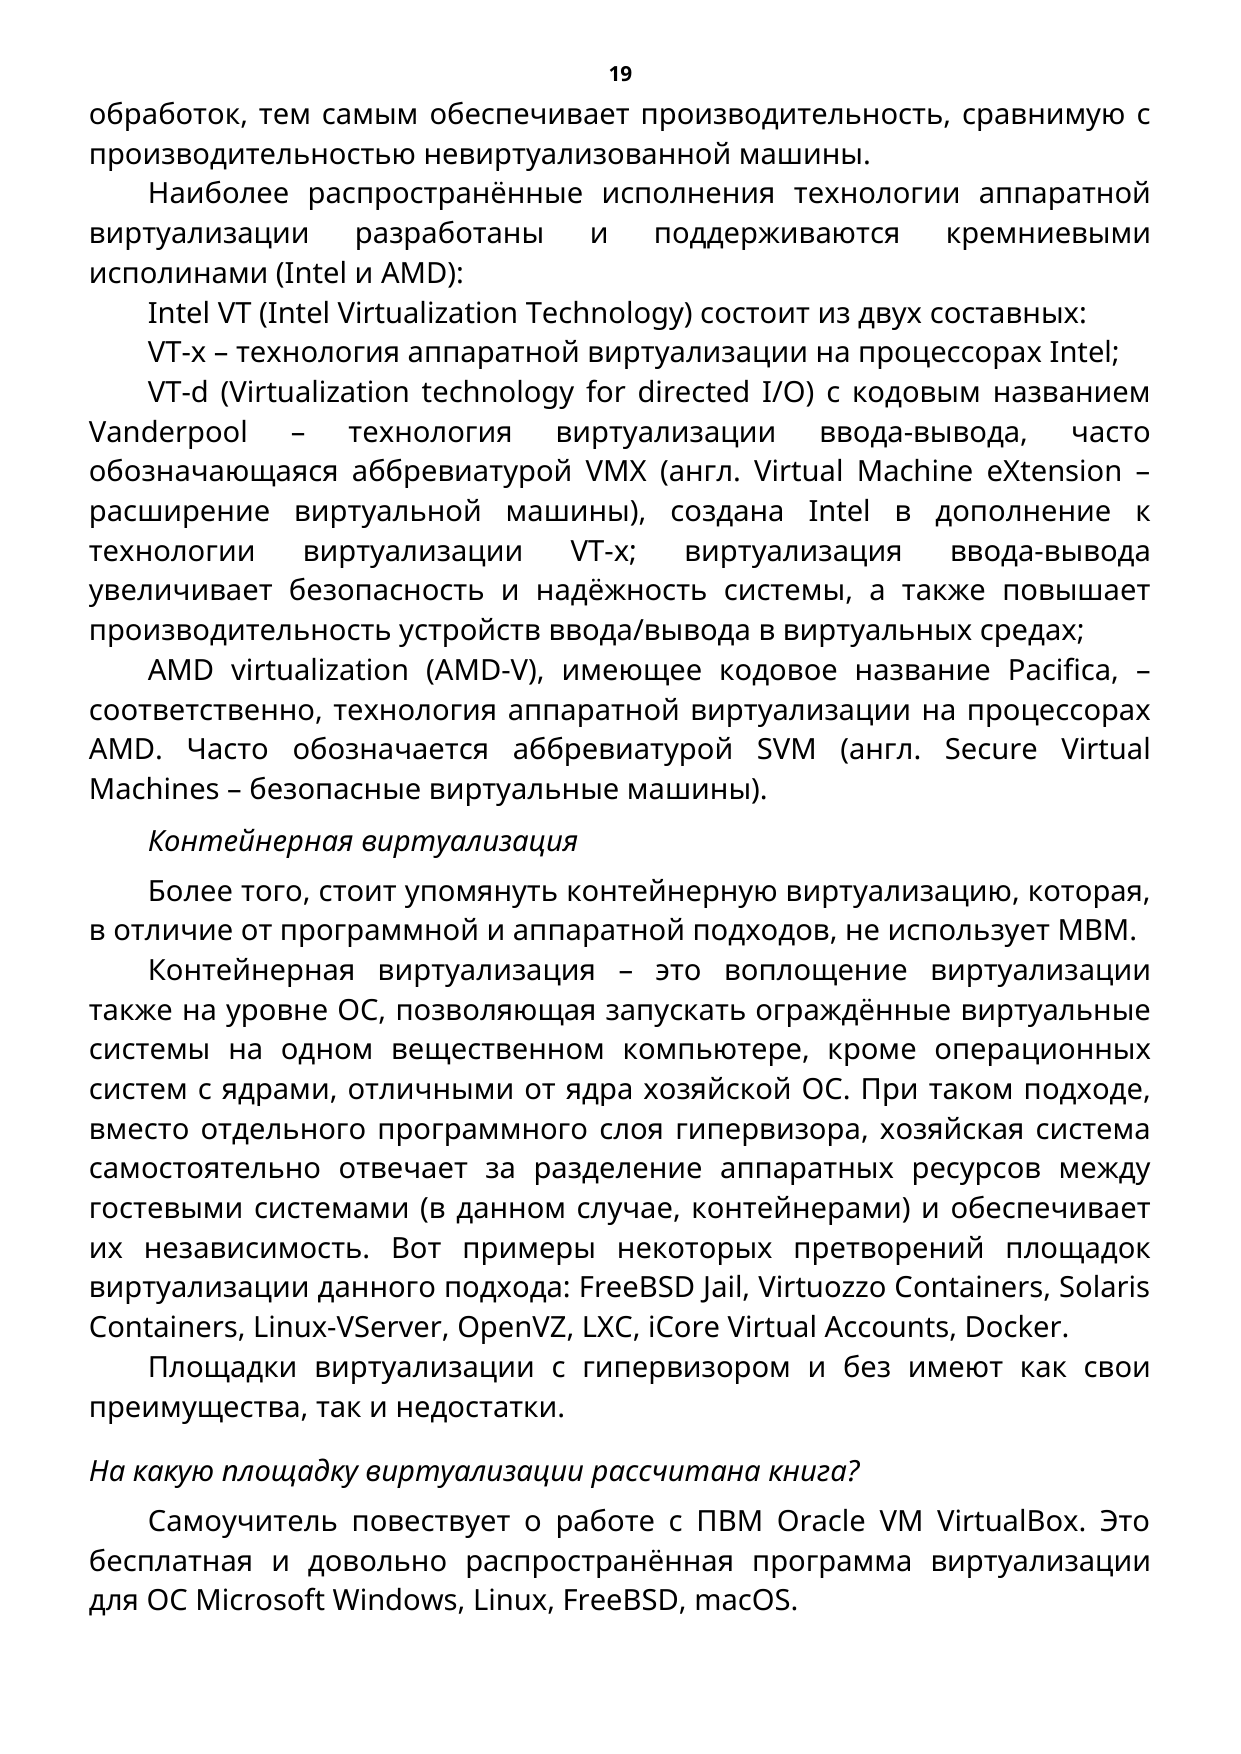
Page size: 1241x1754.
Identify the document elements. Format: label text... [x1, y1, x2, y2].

text Наиболее распространённые исполнения технологии аппаратной виртуализации разработаны и поддерживаются кремниевыми исполинами (Intel и AMD): [89, 173, 1152, 292]
text Площадки виртуализации с гипервизором и без имеют как свои преимущества, так и недостатки. [89, 1346, 1152, 1426]
subtitle На какую площадку виртуализации рассчитана книга? [89, 1451, 1152, 1490]
text Intel VT (Intel Virtualization Technology) состоит из двух составных: [89, 292, 1152, 332]
text Самоучитель повествует о работе с ПВМ Oracle VM VirtualBox. Это бесплатная и довольно распространённая программа виртуализации для ОС Microsoft Windows, Linux, FreeBSD, macOS. [89, 1500, 1152, 1619]
subtitle Контейнерная виртуализация [89, 820, 1152, 860]
text Контейнерная виртуализация – это воплощение виртуализации также на уровне ОС, позволяющая запускать ограждённые виртуальные системы на одном вещественном компьютере, кроме операционных систем с ядрами, отличными от ядра хозяйской ОС. При таком подходе, вместо отдельного программного слоя гипервизора, хозяйская система самостоятельно отвечает за разделение аппаратных ресурсов между гостевыми системами (в данном случае, контейнерами) и обеспечивает их независимость. Вот примеры некоторых претворений площадок виртуализации данного подхода: FreeBSD Jail, Virtuozzo Containers, Solaris Containers, Linux-VServer, OpenVZ, LXC, iCore Virtual Accounts, Docker. [89, 949, 1152, 1346]
text Более того, стоит упомянуть контейнерную виртуализацию, которая, в отличие от программной и аппаратной подходов, не использует МВМ. [89, 870, 1152, 949]
text VT-x – технология аппаратной виртуализации на процессорах Intel; [89, 332, 1152, 371]
text VT-d (Virtualization technology for directed I/O) с кодовым названием Vanderpool – технология виртуализации ввода-вывода, часто обозначающаяся аббревиатурой VMX (англ. Virtual Machine eXtension – расширение виртуальной машины), создана Intel в дополнение к технологии виртуализации VT-x; виртуализация ввода-вывода увеличивает безопасность и надёжность системы, а также повышает производительность устройств ввода/вывода в виртуальных средах; [89, 371, 1152, 649]
text AMD virtualization (AMD-V), имеющее кодовое название Pacifica, – соответственно, технология аппаратной виртуализации на процессорах AMD. Часто обозначается аббревиатурой SVM (англ. Secure Virtual Machines – безопасные виртуальные машины). [89, 649, 1152, 808]
text обработок, тем самым обеспечивает производительность, сравнимую с производительностью невиртуализованной машины. [89, 93, 1152, 173]
